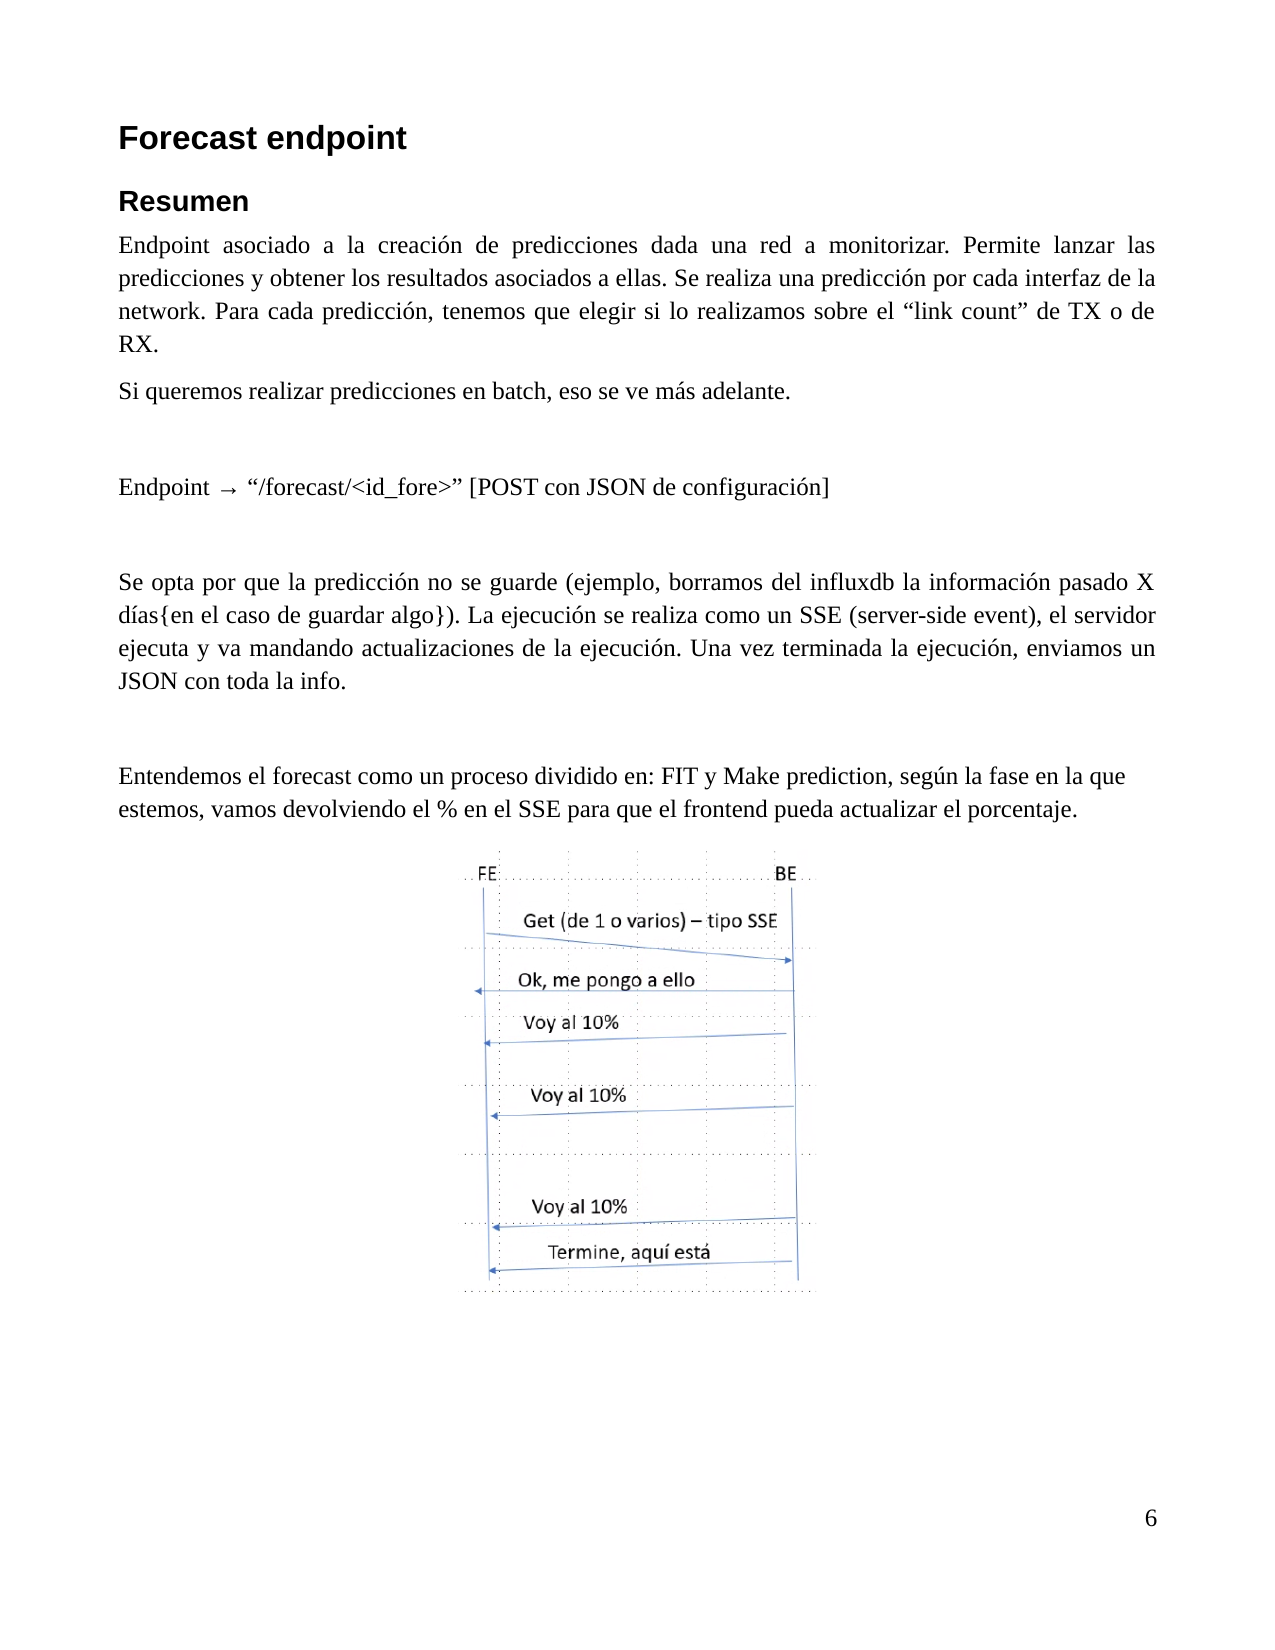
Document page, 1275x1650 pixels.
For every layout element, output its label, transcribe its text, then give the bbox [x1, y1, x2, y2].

text Endpoint → “/forecast/<id_fore>” [POST con JSON de configuración] [118, 472, 1157, 500]
text Entendemos el forecast como un proceso dividido en: FIT y Make prediction, según la fase en la que estemos, vamos devolviendo el % en el SSE para que el frontend pueda actualizar el porcentaje. [118, 761, 1157, 823]
text Si queremos realizar predicciones en batch, eso se ve más adelante. [118, 376, 1157, 405]
subtitle Resumen [118, 184, 1157, 217]
text Endpoint asociado a la creación de predicciones dada una red a monitorizar. Permite lanzar las predicciones y obtener los resultados asociados a ellas. Se realiza una predicción por cada interfaz de la network. Para cada predicción, tenemos que elegir si lo realizamos sobre el “link count” de TX o de RX. [118, 230, 1157, 357]
subtitle Forecast endpoint [118, 118, 1157, 157]
text Se opta por que la predicción no se guarde (ejemplo, borramos del influxdb la información pasado X días{en el caso de guardar algo}). La ejecución se realiza como un SSE (server-side event), el servidor ejecuta y va mandando actualizaciones de la ejecución. Una vez terminada la ejecución, enviamos un JSON con toda la info. [118, 567, 1157, 694]
picture [458, 849, 817, 1294]
